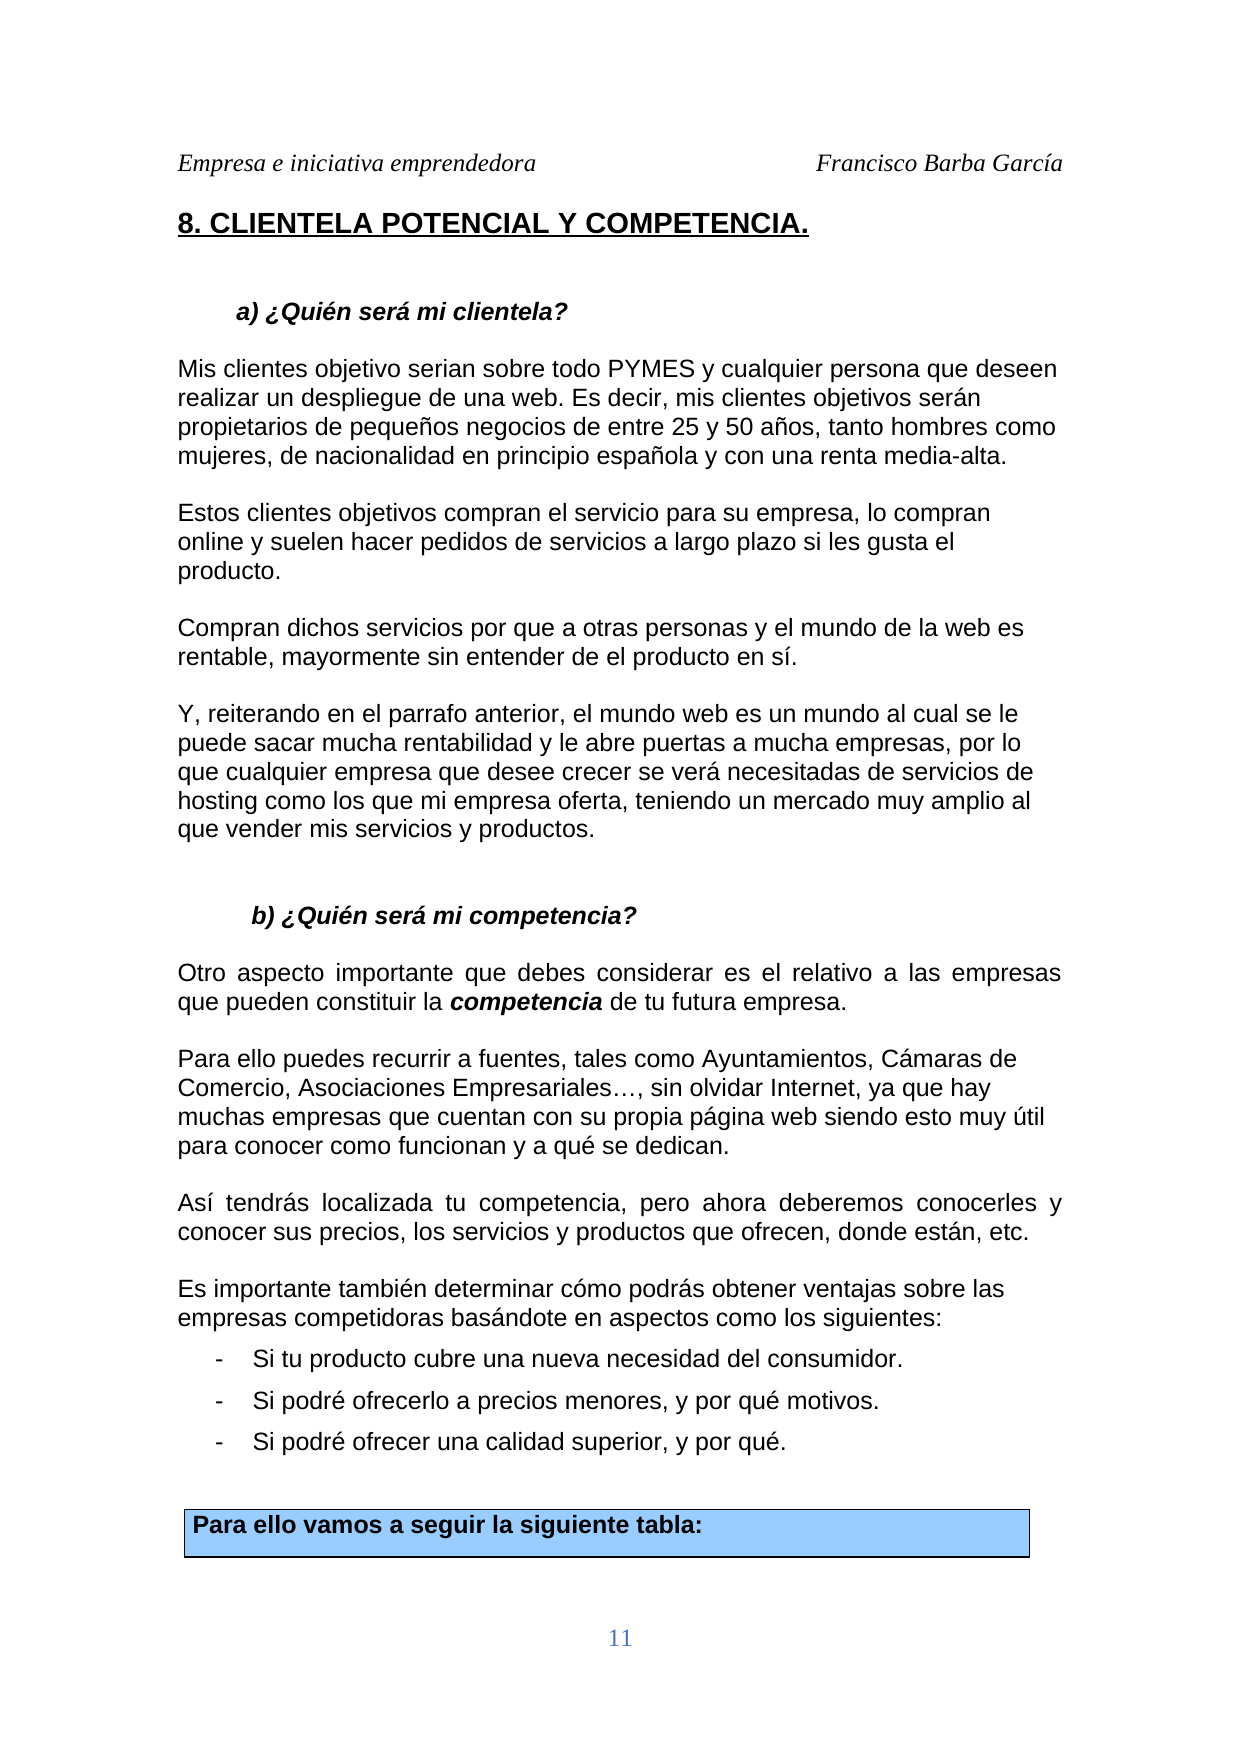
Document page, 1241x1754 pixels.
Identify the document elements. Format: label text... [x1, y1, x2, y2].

text Otro aspecto importante que debes considerar es el relativo a las empresas que pueden constituir la competencia de tu futura empresa. [177, 958, 1063, 1016]
text Así tendrás localizada tu competencia, pero ahora deberemos conocerles y conocer sus precios, los servicios y productos que ofrecen, donde están, etc. [177, 1188, 1063, 1246]
text a) ¿Quién será mi clientela? [236, 297, 1063, 326]
table_header Para ello vamos a seguir la siguiente tabla: [185, 1510, 1029, 1556]
list Si podré ofrecer una calidad superior, y por qué. [215, 1427, 1063, 1456]
text Compran dichos servicios por que a otras personas y el mundo de la web es rentable, mayormente sin entender de el producto en sí. [177, 613, 1063, 671]
list Si tu producto cubre una nueva necesidad del consumidor. [215, 1344, 1063, 1373]
text Estos clientes objetivos compran el servicio para su empresa, lo compran online y suelen hacer pedidos de servicios a largo plazo si les gusta el producto. [177, 498, 1063, 584]
text Mis clientes objetivo serian sobre todo PYMES y cualquier persona que deseen realizar un despliegue de una web. Es decir, mis clientes objetivos serán propietarios de pequeños negocios de entre 25 y 50 años, tanto hombres como mujeres, de nacionalidad en principio española y con una renta media-alta. [177, 354, 1063, 469]
text 8. CLIENTELA POTENCIAL Y COMPETENCIA. [177, 206, 1063, 239]
list Si podré ofrecerlo a precios menores, y por qué motivos. [215, 1386, 1063, 1414]
text Para ello puedes recurrir a fuentes, tales como Ayuntamientos, Cámaras de Comercio, Asociaciones Empresariales…, sin olvidar Internet, ya que hay muchas empresas que cuentan con su propia página web siendo esto muy útil para conocer como funcionan y a qué se dedican. [177, 1044, 1063, 1159]
text b) ¿Quién será mi competencia? [177, 901, 1063, 929]
text Y, reiterando en el parrafo anterior, el mundo web es un mundo al cual se le puede sacar mucha rentabilidad y le abre puertas a mucha empresas, por lo que cualquier empresa que desee crecer se verá necesitadas de servicios de hosting como los que mi empresa oferta, teniendo un mercado muy amplio al que vender mis servicios y productos. [177, 699, 1063, 843]
text Es importante también determinar cómo podrás obtener ventajas sobre las empresas competidoras basándote en aspectos como los siguientes: [177, 1274, 1063, 1332]
